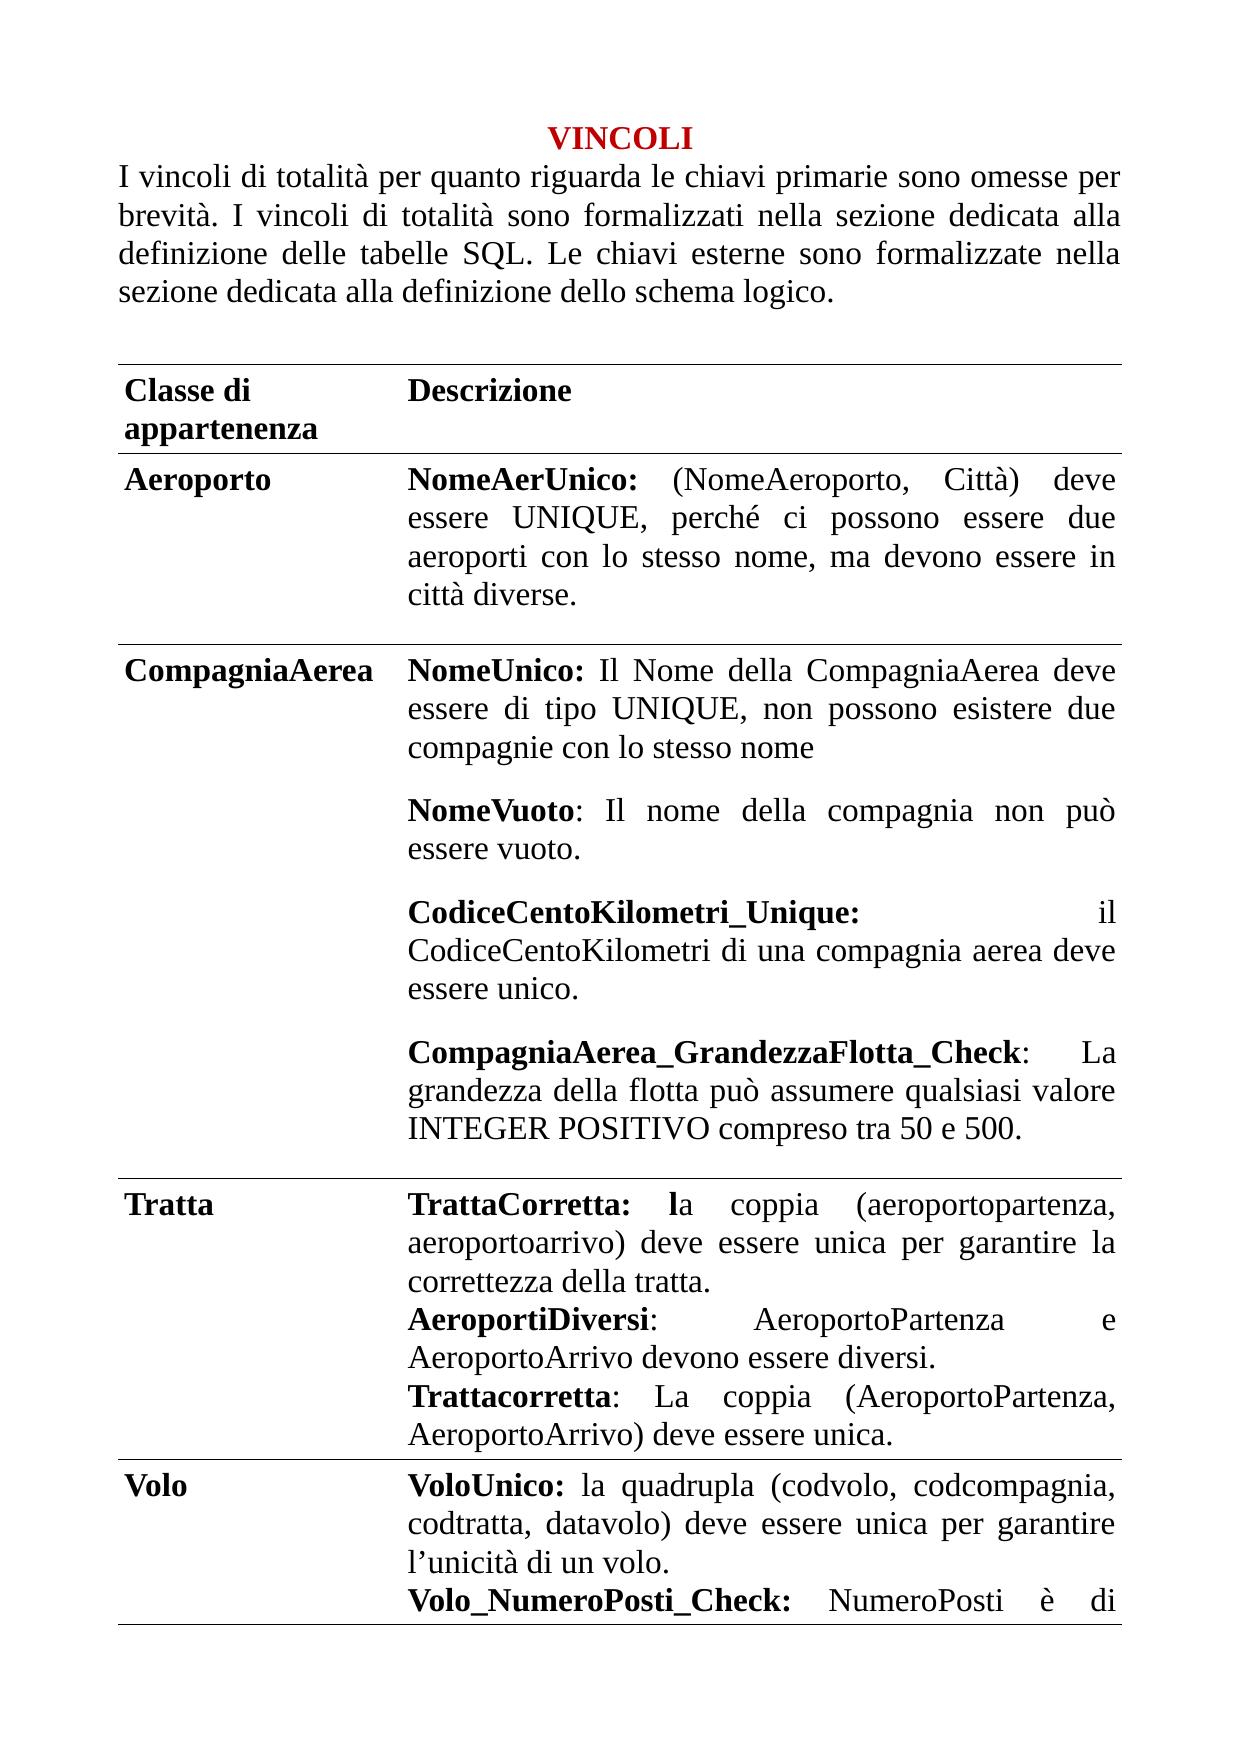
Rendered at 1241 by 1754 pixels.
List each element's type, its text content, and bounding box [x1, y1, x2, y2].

table_cell VoloUnico: la quadrupla (codvolo, codcompagnia, codtratta, datavolo) deve essere unica per garantire l’unicità di un volo. Volo_NumeroPosti_Check: NumeroPosti è di [401, 1460, 1122, 1624]
table_cell CompagniaAerea [118, 645, 401, 1178]
table_cell Volo [118, 1460, 401, 1624]
table_header Classe di appartenenza [118, 365, 401, 453]
table_cell Aeroporto [118, 454, 401, 643]
table_cell TrattaCorretta: la coppia (aeroportopartenza, aeroportoarrivo) deve essere unica per garantire la correttezza della tratta. AeroportiDiversi: AeroportoPartenza e AeroportoArrivo devono essere diversi. Trattacorretta: La coppia (AeroportoPartenza, AeroportoArrivo) deve essere unica. [401, 1179, 1122, 1458]
text I vincoli di totalità per quanto riguarda le chiavi primarie sono omesse per brevità. I vincoli di totalità sono formalizzati nella sezione dedicata alla definizione delle tabelle SQL. Le chiavi esterne sono formalizzate nella sezione dedicata alla definizione dello schema logico. [118, 156, 1122, 310]
table_cell Tratta [118, 1179, 401, 1458]
table_cell NomeUnico: Il Nome della CompagniaAerea deve essere di tipo UNIQUE, non possono esistere due compagnie con lo stesso nome NomeVuoto: Il nome della compagnia non può essere vuoto. CodiceCentoKilometri_Unique: il CodiceCentoKilometri di una compagnia aerea deve essere unico. CompagniaAerea_GrandezzaFlotta_Check: La grandezza della flotta può assumere qualsiasi valore INTEGER POSITIVO compreso tra 50 e 500. [401, 645, 1122, 1178]
table_header Descrizione [401, 365, 1122, 453]
text VINCOLI [118, 118, 1122, 156]
table_cell NomeAerUnico: (NomeAeroporto, Città) deve essere UNIQUE, perché ci possono essere due aeroporti con lo stesso nome, ma devono essere in città diverse. [401, 454, 1122, 643]
